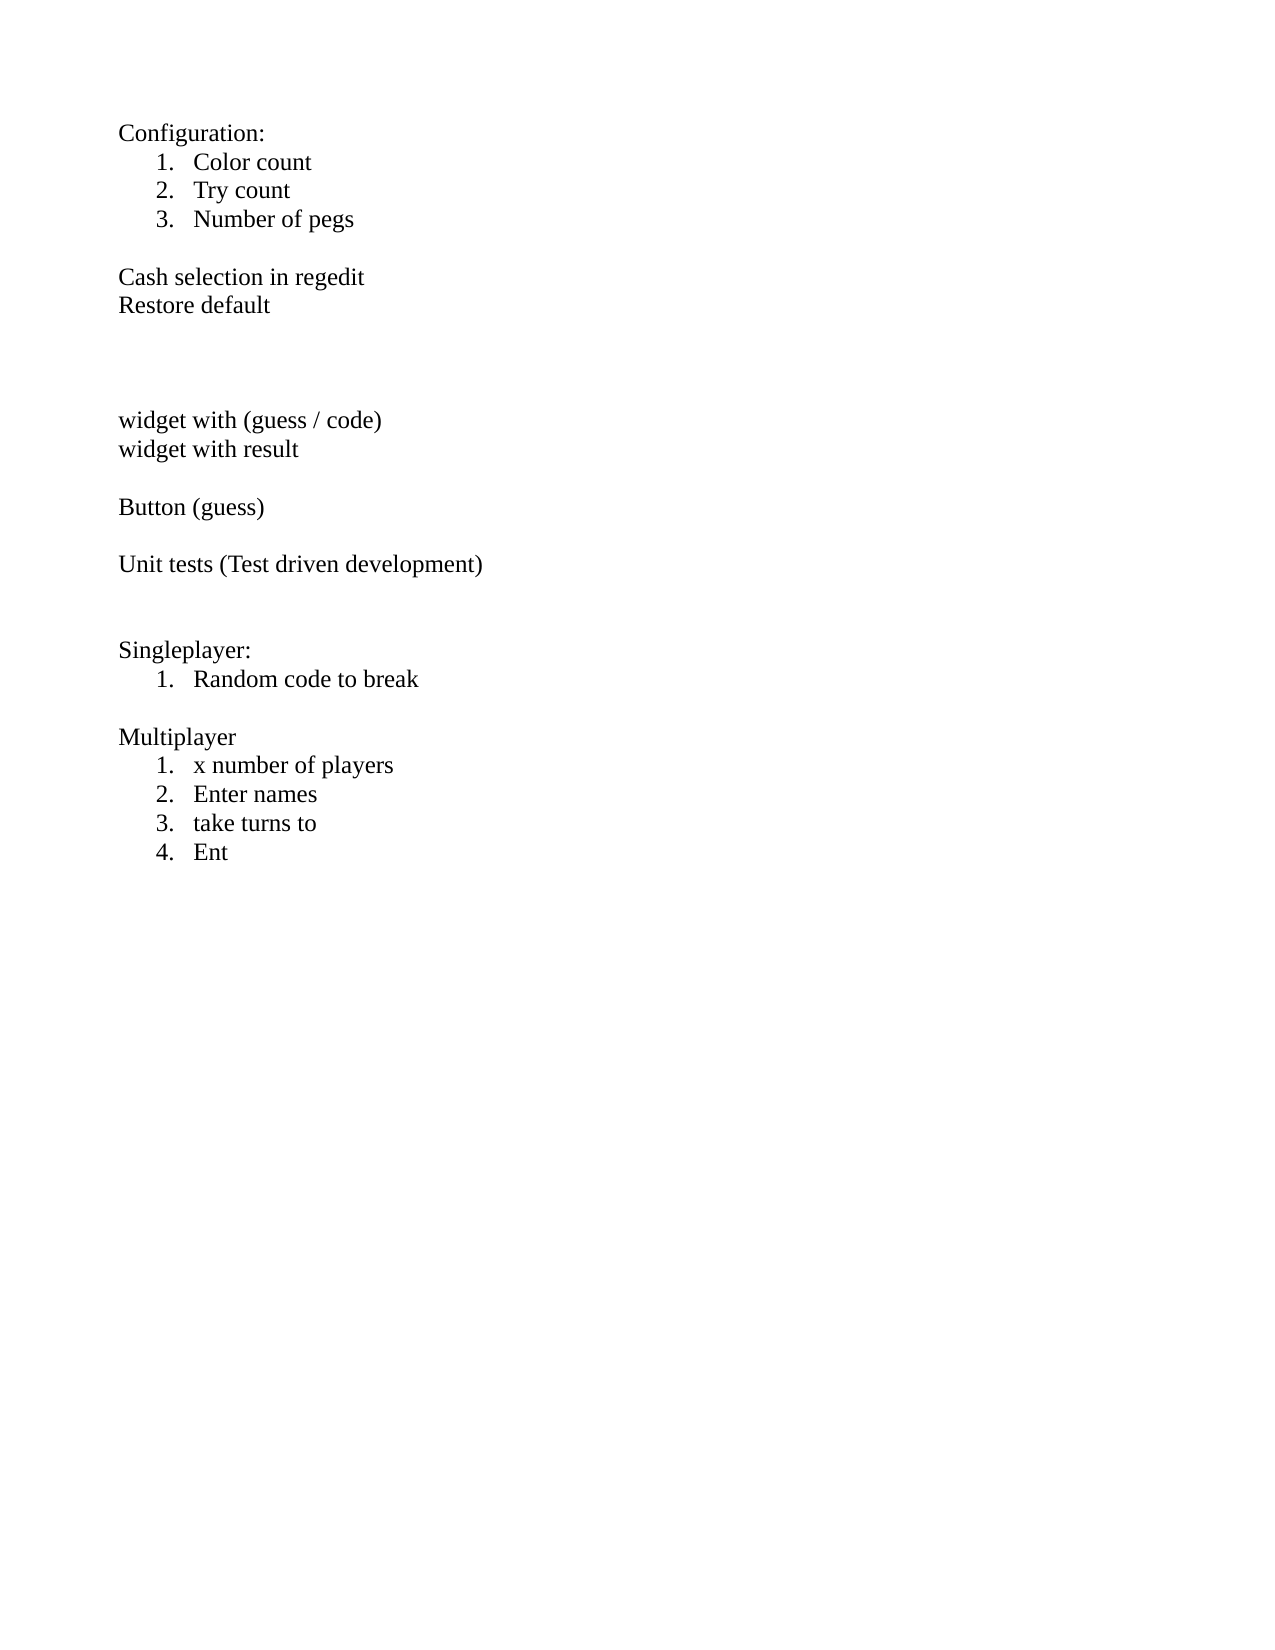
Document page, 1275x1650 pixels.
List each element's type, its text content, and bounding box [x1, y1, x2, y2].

text Singleplayer: [118, 636, 1157, 664]
text Configuration: [118, 118, 1157, 147]
text Button (guess) [118, 492, 1157, 521]
list Try count [156, 176, 1157, 204]
text widget with (guess / code) [118, 406, 1157, 434]
list Number of pegs [156, 204, 1157, 233]
list take turns to [156, 808, 1157, 837]
text widget with result [118, 434, 1157, 463]
text Unit tests (Test driven development) [118, 549, 1157, 578]
text Cash selection in regedit [118, 262, 1157, 291]
list Ent [156, 837, 1157, 866]
list Random code to break [156, 664, 1157, 693]
text Restore default [118, 291, 1157, 319]
list x number of players [156, 751, 1157, 779]
list Color count [156, 147, 1157, 176]
text Multiplayer [118, 722, 1157, 751]
list Enter names [156, 779, 1157, 808]
